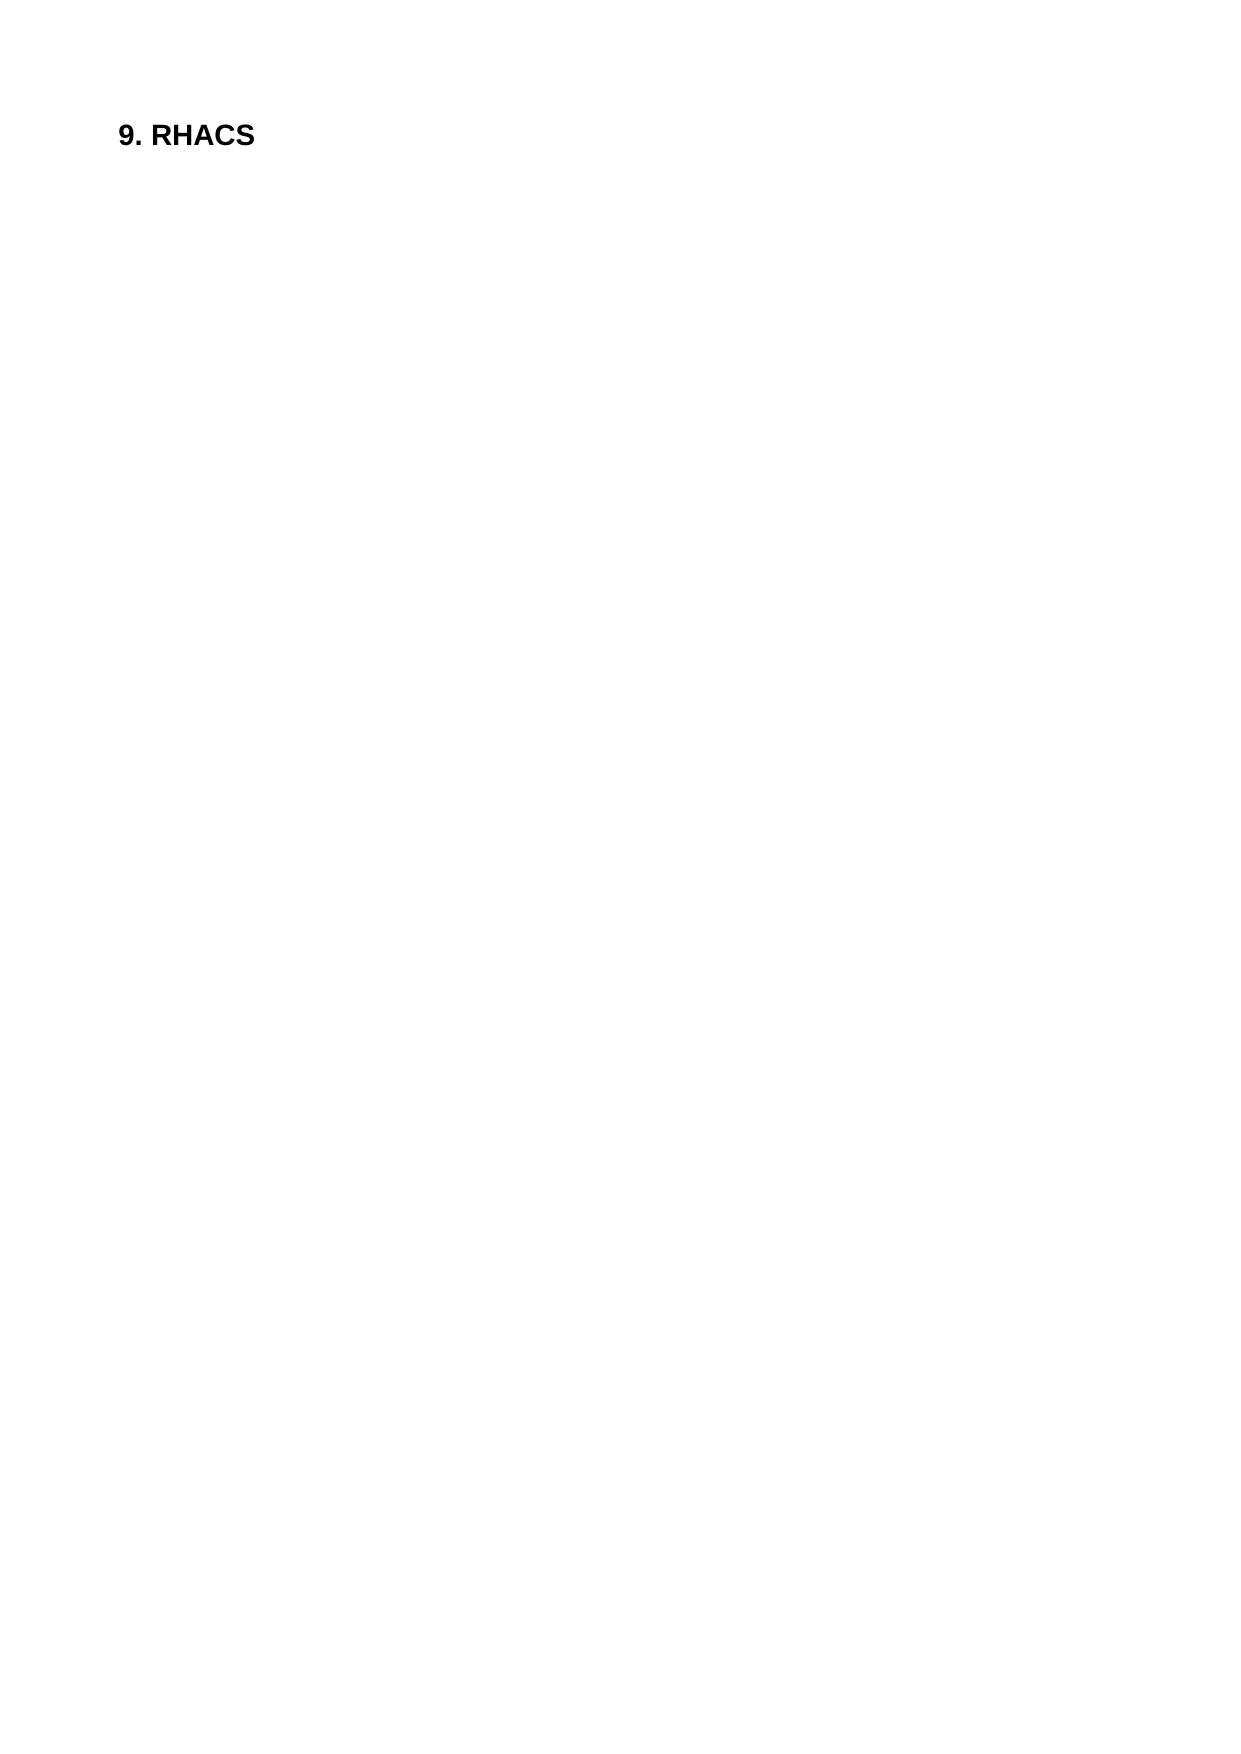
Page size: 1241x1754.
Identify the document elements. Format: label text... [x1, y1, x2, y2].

text 9. RHACS [118, 118, 1122, 152]
